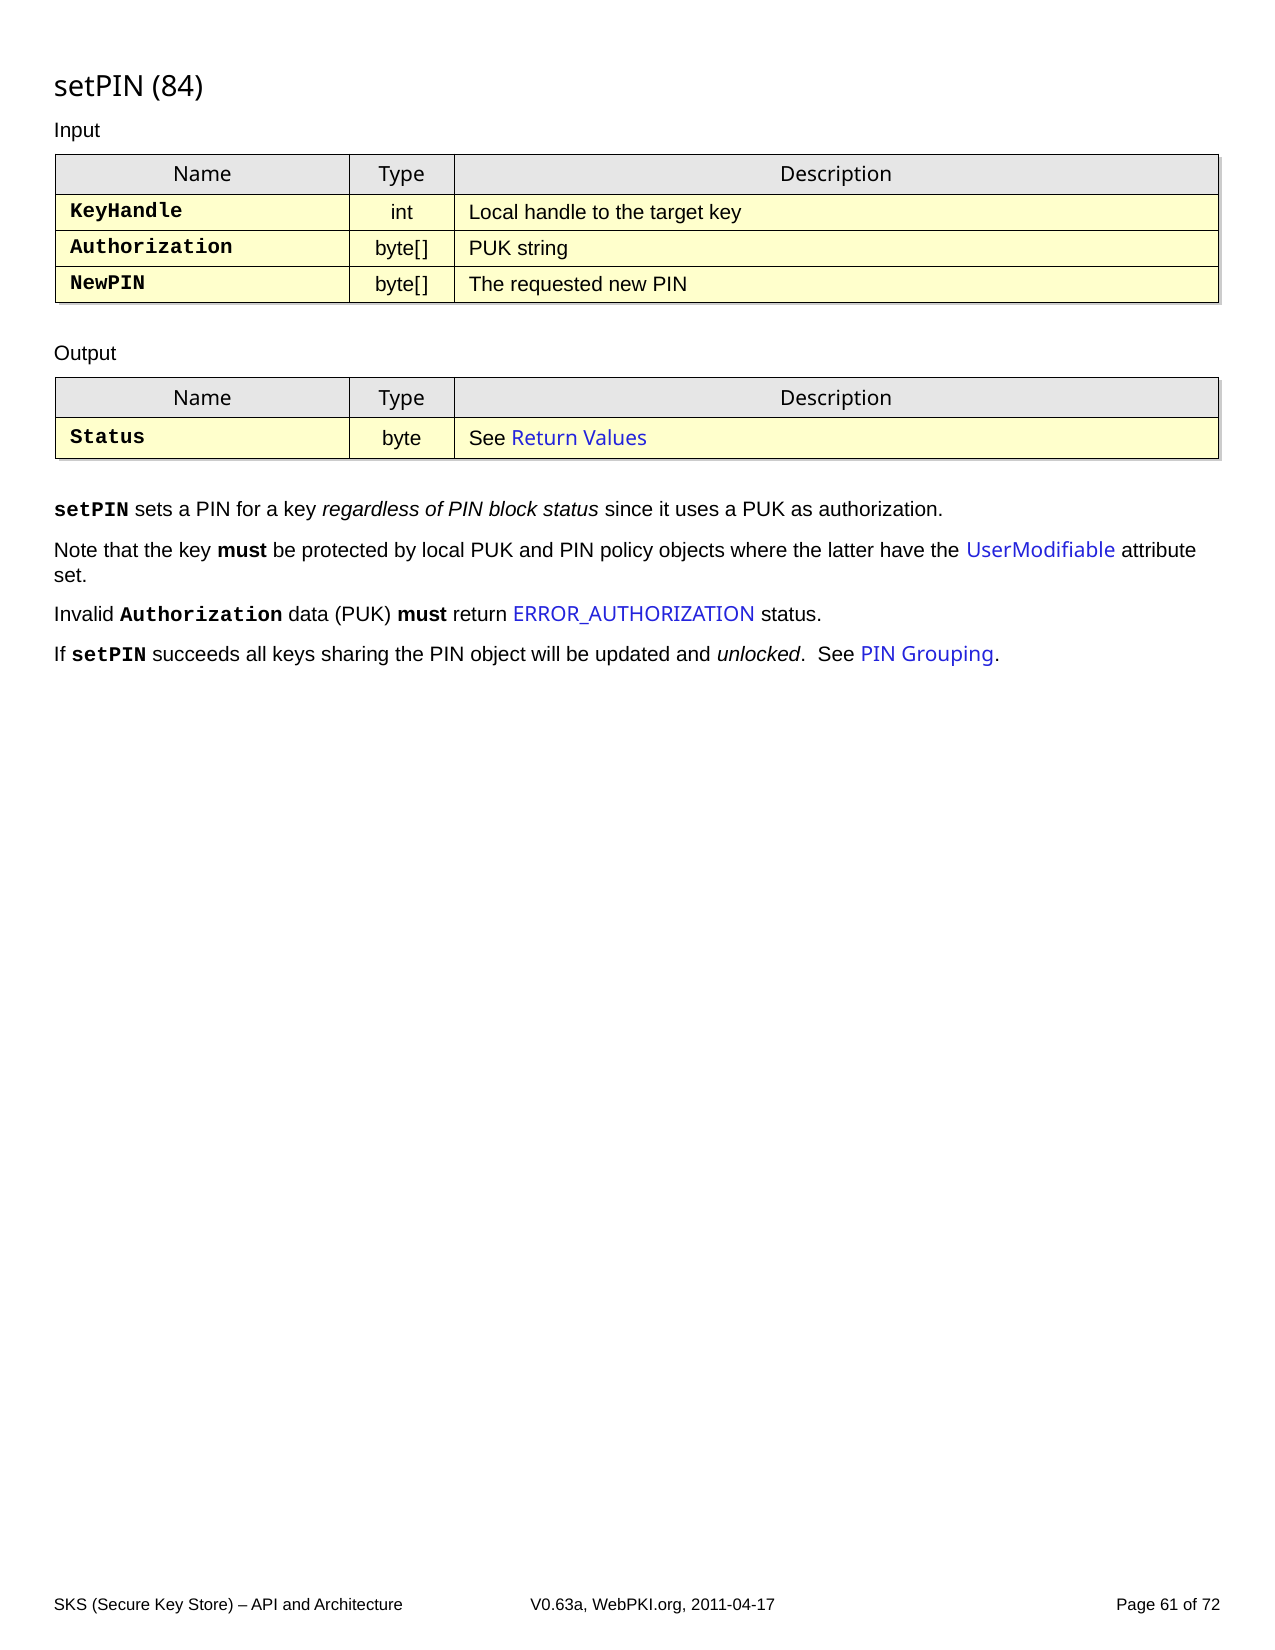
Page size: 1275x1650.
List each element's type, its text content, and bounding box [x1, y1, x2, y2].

table_cell int [350, 195, 454, 230]
table_cell Authorization [56, 231, 349, 266]
subtitle setPIN (84) [54, 66, 1221, 105]
table_cell Local handle to the target key [455, 195, 1218, 230]
table_header Type [350, 155, 454, 194]
table_cell KeyHandle [56, 195, 349, 230]
text Note that the key must be protected by local PUK and PIN policy objects where the latter have the UserModifiable attribute set. [54, 535, 1221, 587]
table_cell See Return Values [455, 418, 1218, 458]
text Invalid Authorization data (PUK) must return ERROR_AUTHORIZATION status. [54, 599, 1221, 627]
table_header Name [56, 155, 349, 194]
table_cell NewPIN [56, 267, 349, 302]
text Output [54, 341, 1221, 365]
table_cell byte⁮[ ] [350, 231, 454, 266]
text If setPIN succeeds all keys sharing the PIN object will be updated and unlocked. See PIN Grouping. [54, 639, 1221, 668]
table_cell byte⁮[ ] [350, 267, 454, 302]
table_header Name [56, 378, 349, 417]
table_header Description [455, 155, 1218, 194]
table_cell The requested new PIN [455, 267, 1218, 302]
table_cell PUK string [455, 231, 1218, 266]
text Input [54, 118, 1221, 142]
text setPIN sets a PIN for a key regardless of PIN block status since it uses a PUK as authorization. [54, 497, 1221, 523]
table_cell byte [350, 418, 454, 458]
table_header Description [455, 378, 1218, 417]
table_header Type [350, 378, 454, 417]
table_cell Status [56, 418, 349, 458]
